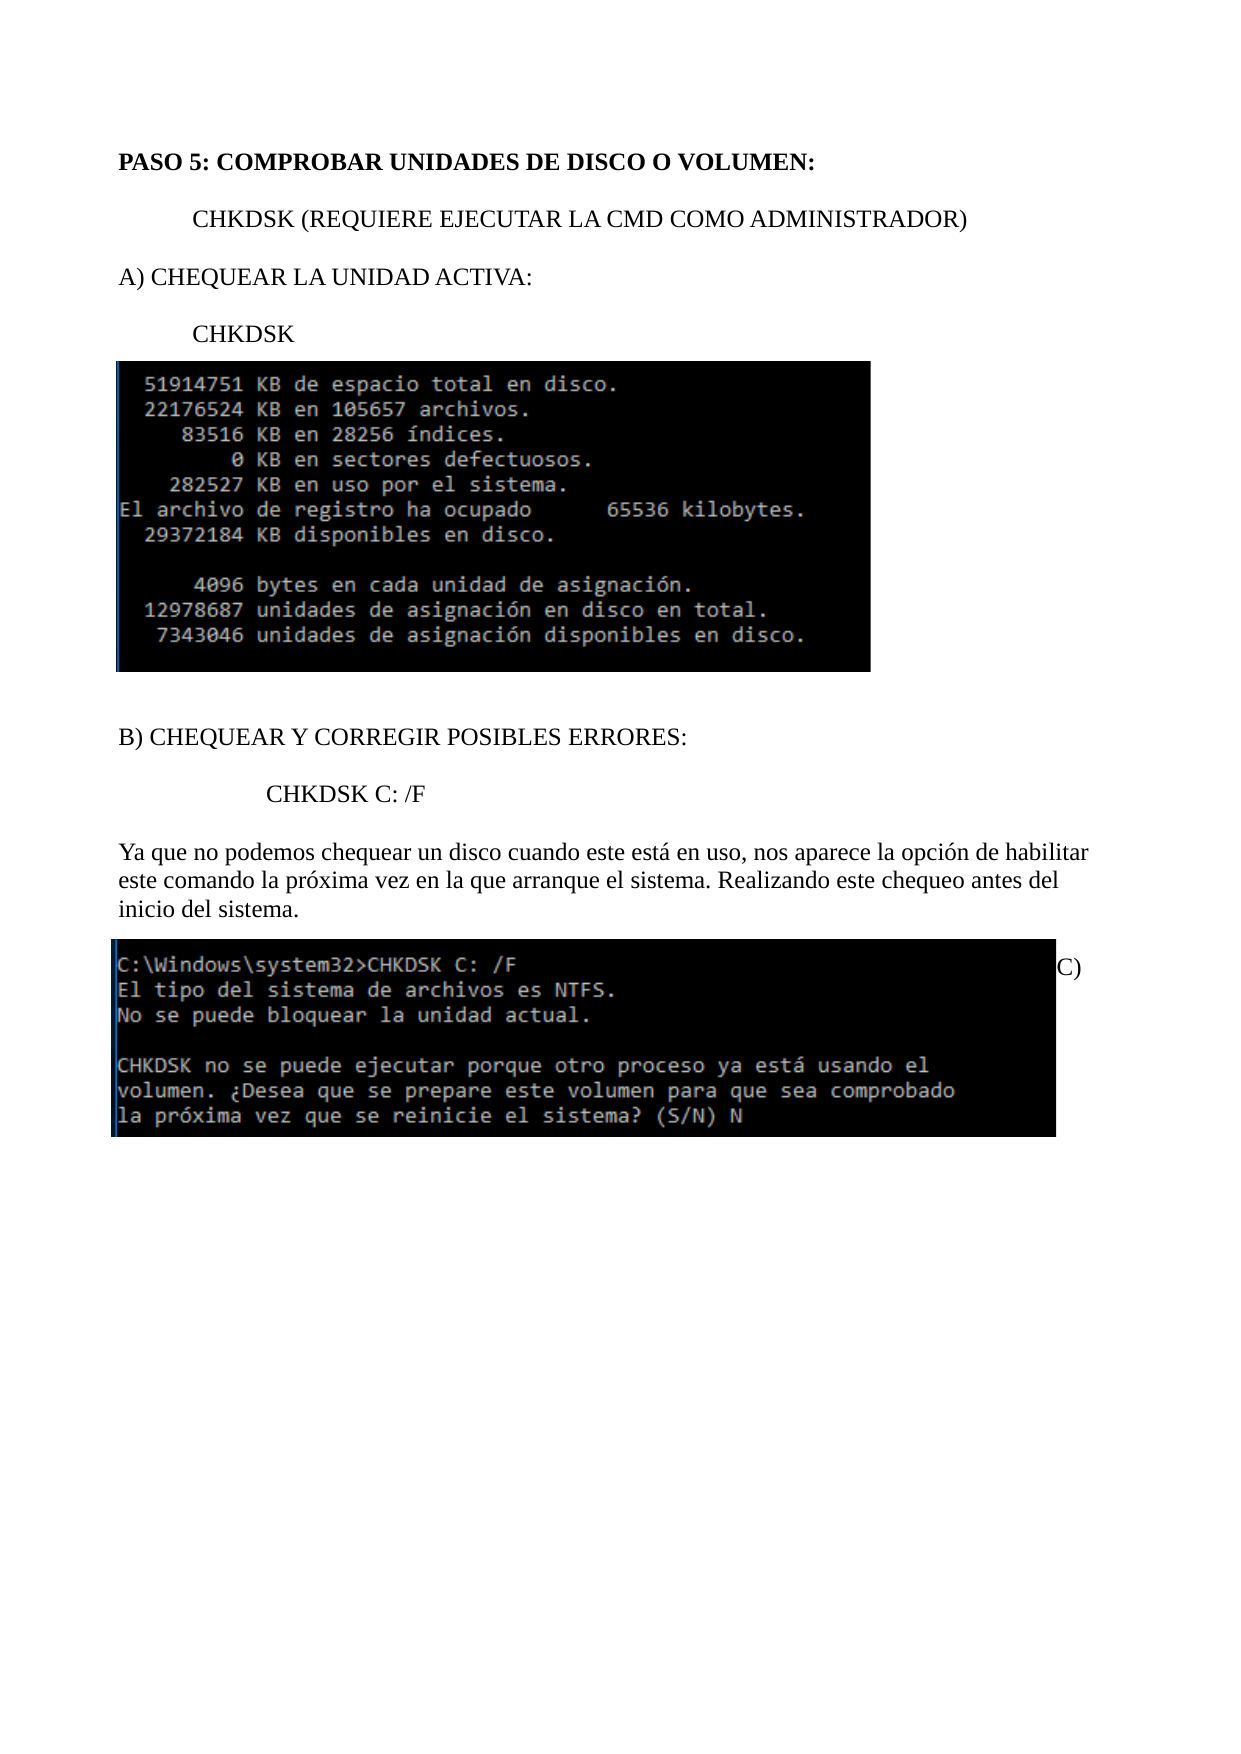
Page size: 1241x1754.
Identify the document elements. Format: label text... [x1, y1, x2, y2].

text A) CHEQUEAR LA UNIDAD ACTIVA: [118, 262, 1122, 291]
text C) [1057, 952, 1122, 981]
text CHKDSK (REQUIERE EJECUTAR LA CMD COMO ADMINISTRADOR) [118, 204, 1122, 233]
text CHKDSK [118, 319, 1122, 348]
text B) CHEQUEAR Y CORREGIR POSIBLES ERRORES: [118, 722, 1122, 751]
text PASO 5: COMPROBAR UNIDADES DE DISCO O VOLUMEN: [118, 147, 1122, 176]
text Ya que no podemos chequear un disco cuando este está en uso, nos aparece la opción de habilitar este comando la próxima vez en la que arranque el sistema. Realizando este chequeo antes del inicio del sistema. [118, 837, 1122, 923]
text CHKDSK C: /F [118, 779, 1122, 808]
